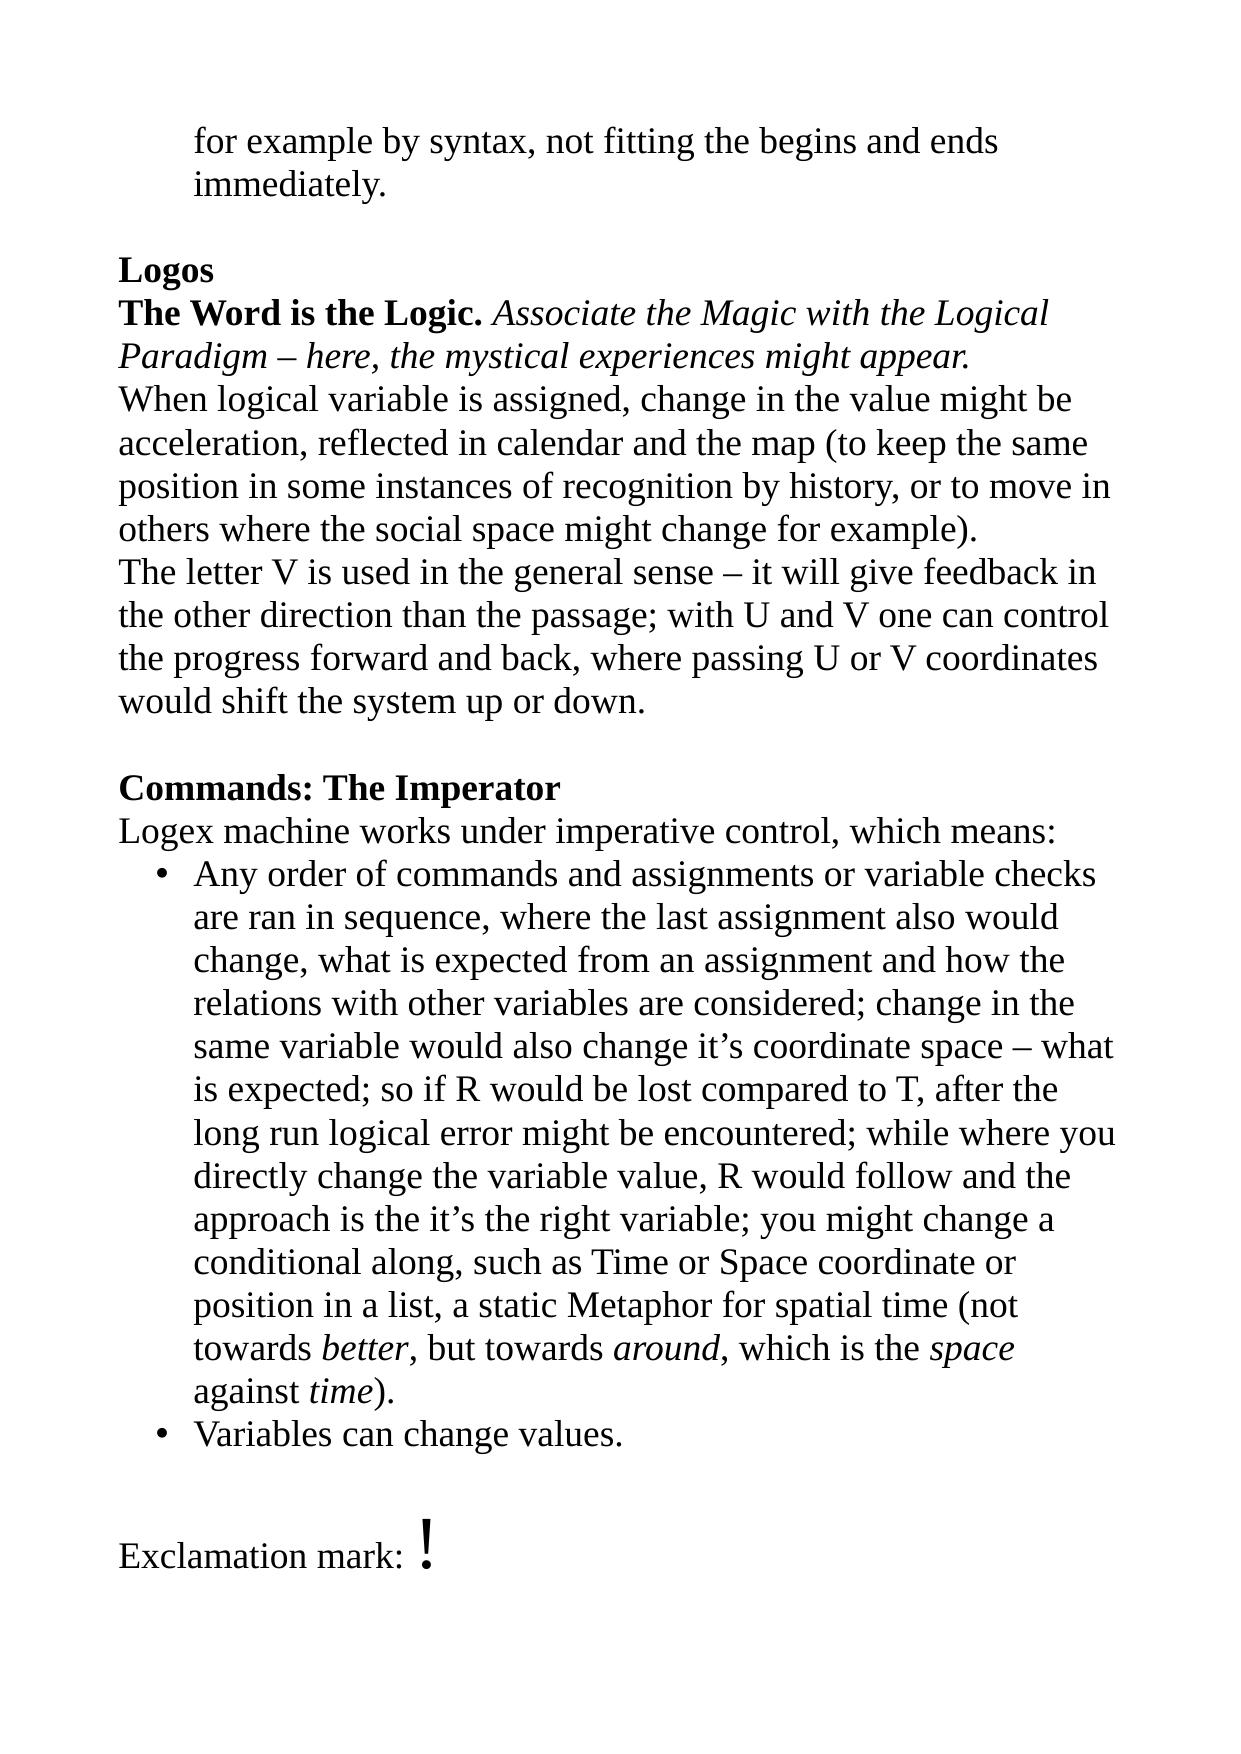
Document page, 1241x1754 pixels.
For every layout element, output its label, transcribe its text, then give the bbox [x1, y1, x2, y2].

list Variables can change values. [156, 1412, 1122, 1455]
text Exclamation mark: ! [118, 1498, 1122, 1584]
list Any order of commands and assignments or variable checks are ran in sequence, where the last assignment also would change, what is expected from an assignment and how the relations with other variables are considered; change in the same variable would also change it’s coordinate space – what is expected; so if R would be lost compared to T, after the long run logical error might be encountered; while where you directly change the variable value, R would follow and the approach is the it’s the right variable; you might change a conditional along, such as Time or Space coordinate or position in a list, a static Metaphor for spatial time (not towards better, but towards around, which is the space against time). [156, 851, 1122, 1412]
text When logical variable is assigned, change in the value might be acceleration, reflected in calendar and the map (to keep the same position in some instances of recognition by history, or to move in others where the social space might change for example). [118, 377, 1122, 549]
text Commands: The Imperator [118, 765, 1122, 808]
text Logos [118, 247, 1122, 291]
text Logex machine works under imperative control, which means: [118, 808, 1122, 851]
text The letter V is used in the general sense – it will give feedback in the other direction than the passage; with U and V one can control the progress forward and back, where passing U or V coordinates would shift the system up or down. [118, 549, 1122, 722]
text The Word is the Logic. Associate the Magic with the Logical Paradigm – here, the mystical experiences might appear. [118, 291, 1122, 377]
list for example by syntax, not fitting the begins and ends immediately. [156, 118, 1122, 204]
